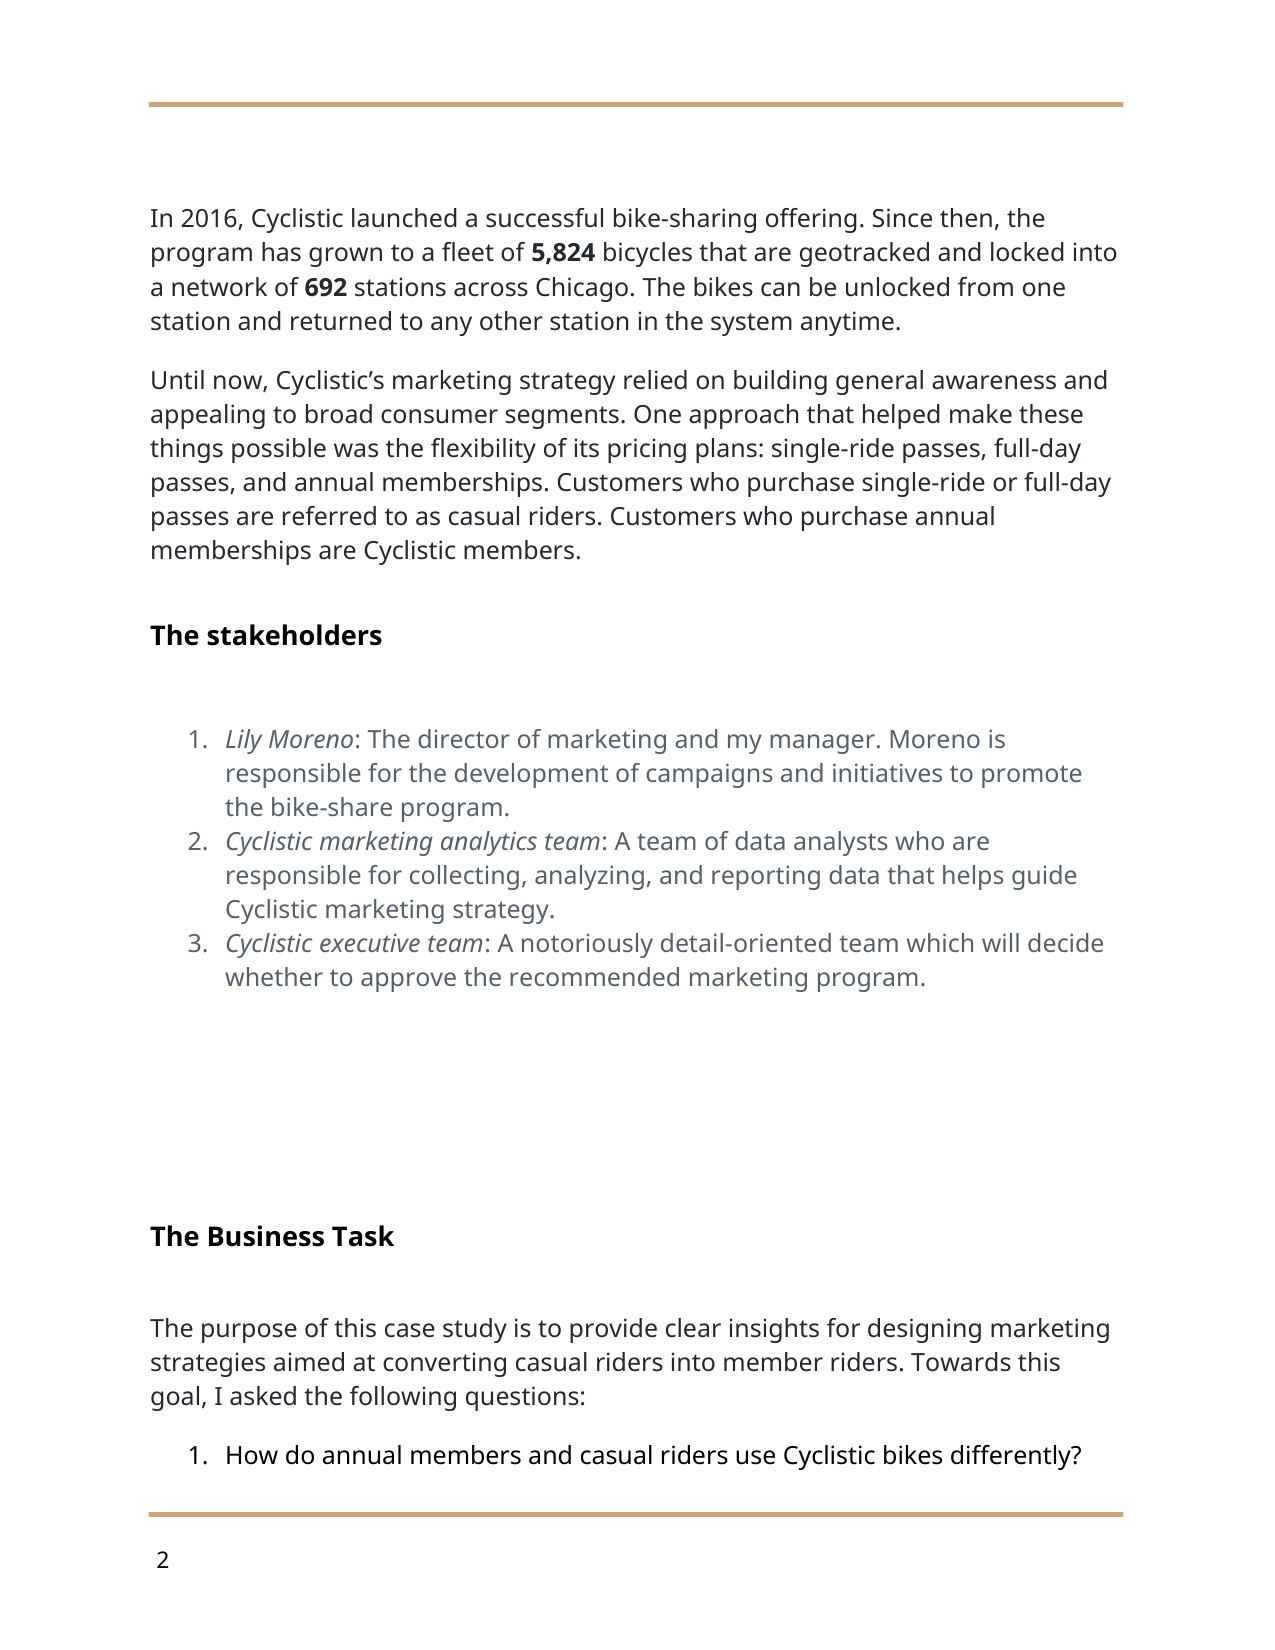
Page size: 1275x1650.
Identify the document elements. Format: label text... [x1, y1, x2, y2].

picture [148, 1512, 1124, 1517]
list How do annual members and casual riders use Cyclistic bikes differently? [225, 1438, 1125, 1472]
subtitle The stakeholders [150, 617, 939, 653]
text The purpose of this case study is to provide clear insights for designing marketing strategies aimed at converting casual riders into member riders. Towards this goal, I asked the following questions: [150, 1311, 1125, 1413]
list Cyclistic executive team: A notoriously detail-oriented team which will decide whether to approve the recommended marketing program. [187, 926, 1125, 994]
list Lily Moreno: The director of marketing and my manager. Moreno is responsible for the development of campaigns and initiatives to promote the bike-share program. [187, 721, 1125, 823]
text In 2016, Cyclistic launched a successful bike-sharing offering. Since then, the program has grown to a fleet of 5,824 bicycles that are geotracked and locked into a network of 692 stations across Chicago. The bikes can be unlocked from one station and returned to any other station in the system anytime. [150, 201, 1125, 337]
list Cyclistic marketing analytics team: A team of data analysts who are responsible for collecting, analyzing, and reporting data that helps guide Cyclistic marketing strategy. [187, 823, 1125, 926]
subtitle The Business Task [150, 1217, 939, 1254]
picture [148, 102, 1124, 107]
text Until now, Cyclistic’s marketing strategy relied on building general awareness and appealing to broad consumer segments. One approach that helped make these things possible was the flexibility of its pricing plans: single-ride passes, full-day passes, and annual memberships. Customers who purchase single-ride or full-day passes are referred to as casual riders. Customers who purchase annual memberships are Cyclistic members. [150, 362, 1125, 567]
